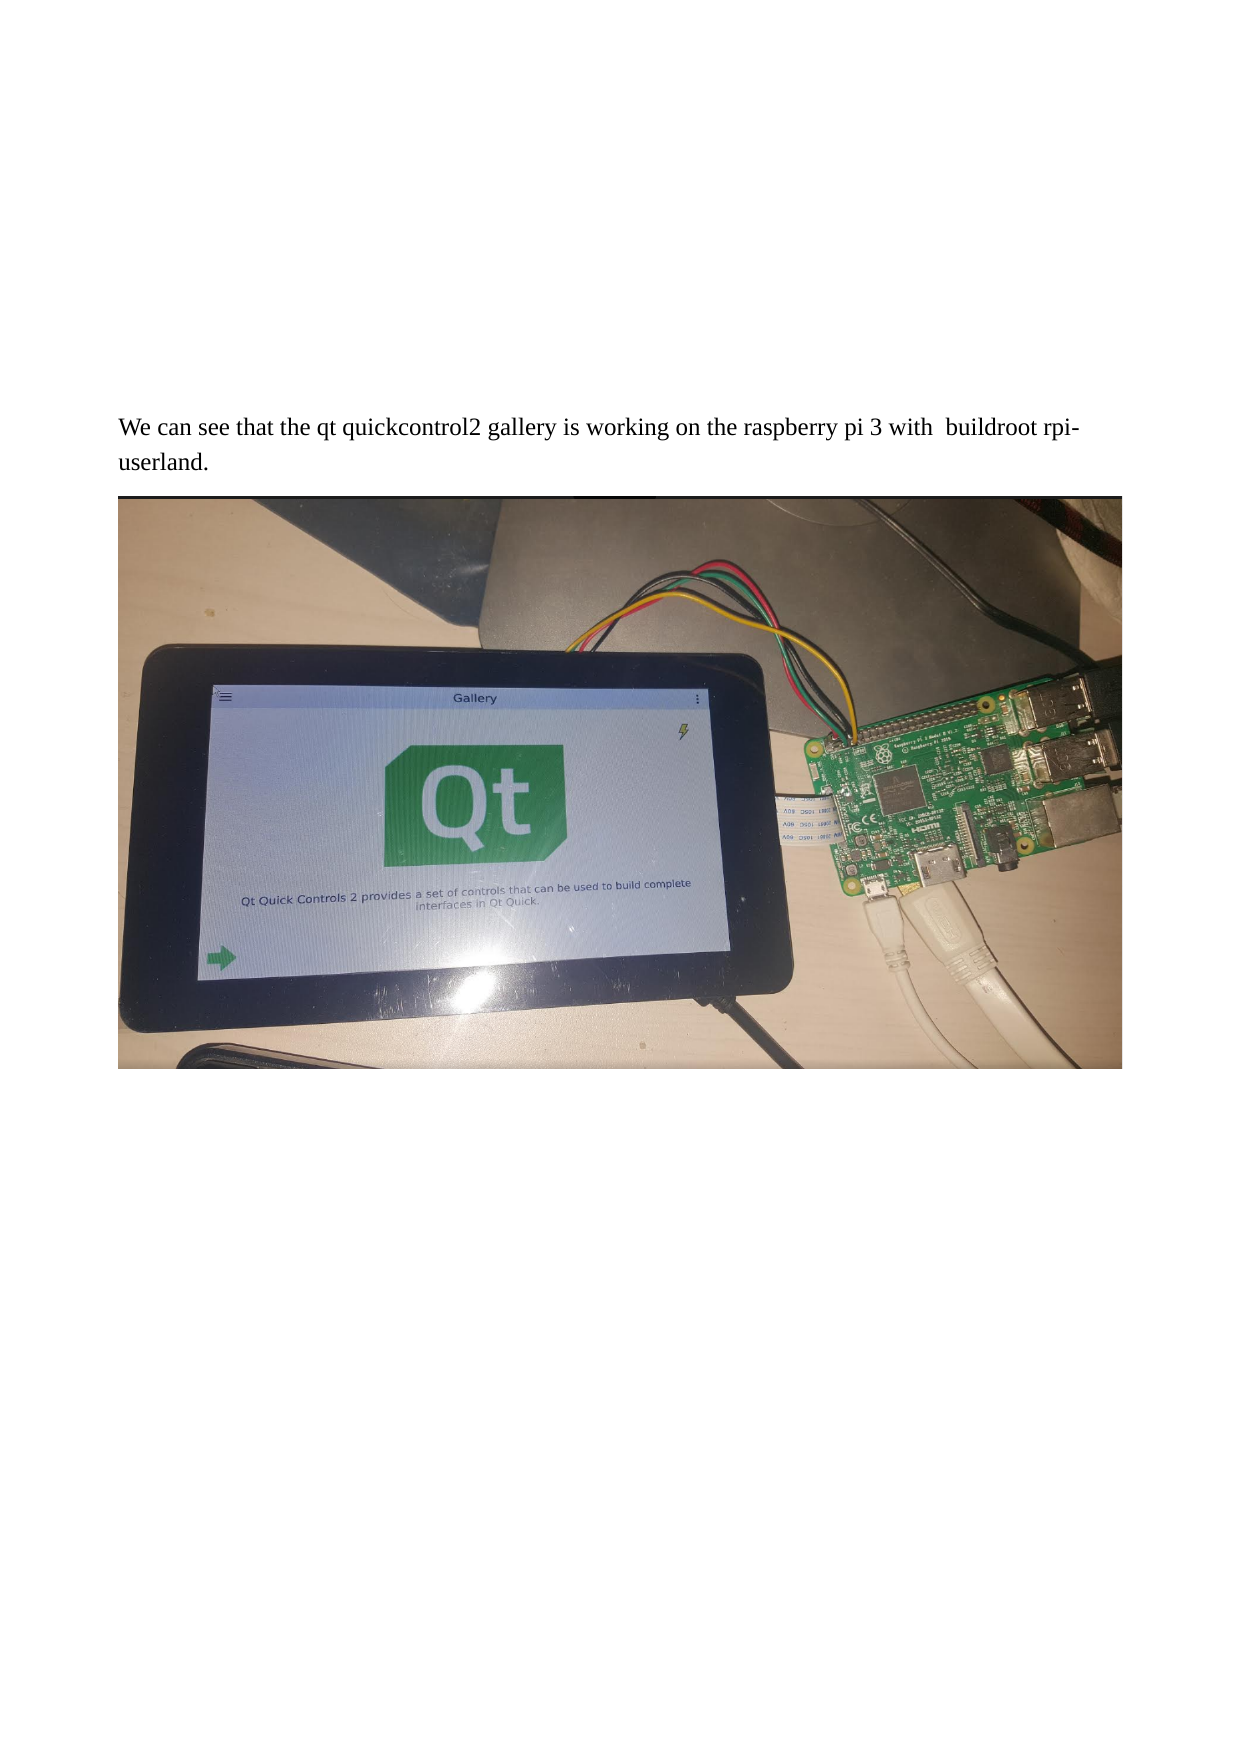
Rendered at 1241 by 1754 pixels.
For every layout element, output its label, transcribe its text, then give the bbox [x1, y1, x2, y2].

picture [118, 496, 1123, 1069]
text We can see that the qt quickcontrol2 gallery is working on the raspberry pi 3 with buildroot rpi-userland. [118, 412, 1122, 476]
